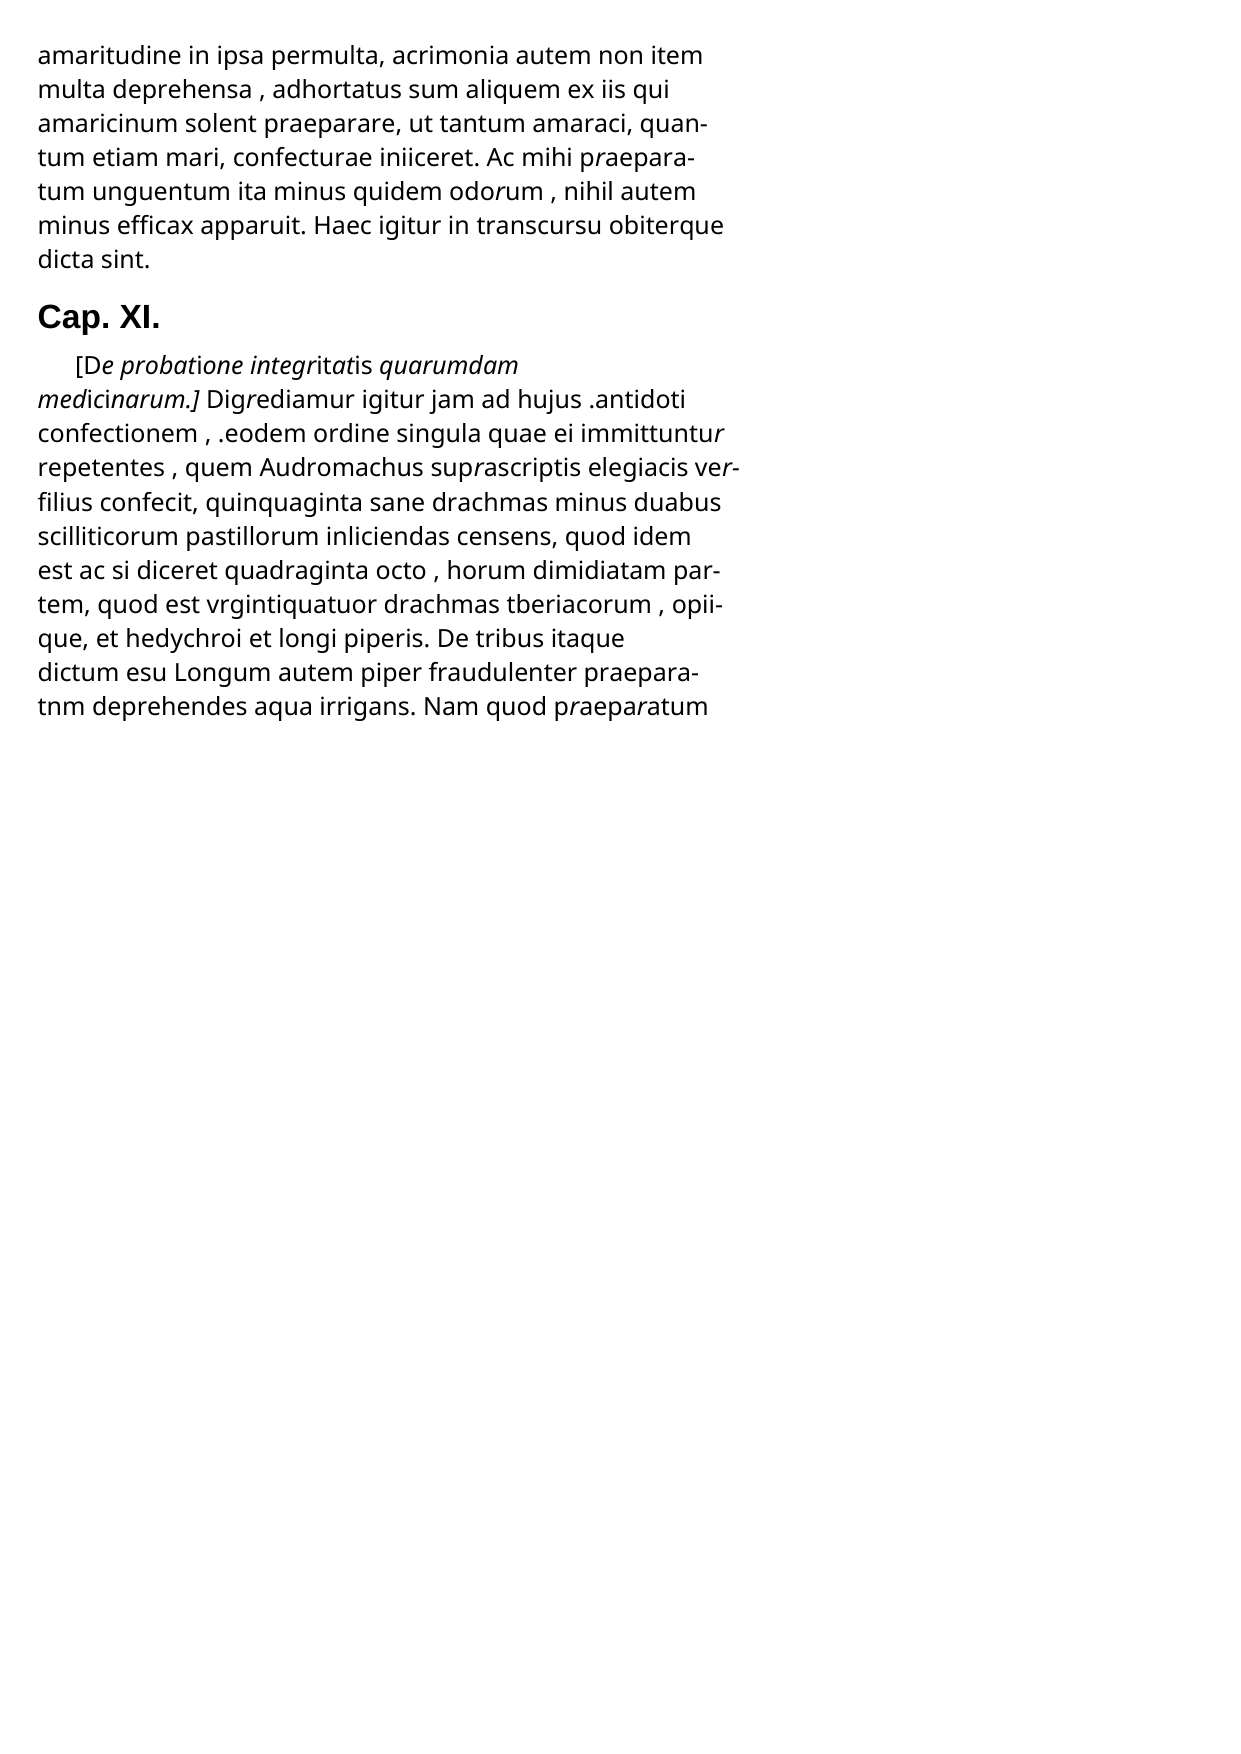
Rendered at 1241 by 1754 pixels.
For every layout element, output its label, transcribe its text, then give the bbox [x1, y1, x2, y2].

subtitle Cap. XI. [37, 297, 1203, 335]
text amaritudine in ipsa permulta, acrimonia autem non item multa deprehensa , adhortatus sum aliquem ex iis qui amaricinum solent praeparare, ut tantum amaraci, quan- tum etiam mari, confecturae iniiceret. Ac mihi praepara- tum unguentum ita minus quidem odorum , nihil autem minus efficax apparuit. Haec igitur in transcursu obiterque dicta sint. [37, 37, 1203, 276]
text [De probatione integritatis quarumdam medicinarum.] Digrediamur igitur jam ad hujus .antidoti confectionem , .eodem ordine singula quae ei immittuntur repetentes , quem Audromachus suprascriptis elegiacis ver- filius confecit, quinquaginta sane drachmas minus duabus scilliticorum pastillorum inliciendas censens, quod idem est ac si diceret quadraginta octo , horum dimidiatam par- tem, quod est vrgintiquatuor drachmas tberiacorum , opii- que, et hedychroi et longi piperis. De tribus itaque dictum esu Longum autem piper fraudulenter praepara- tnm deprehendes aqua irrigans. Nam quod praeparatum [37, 348, 1203, 723]
